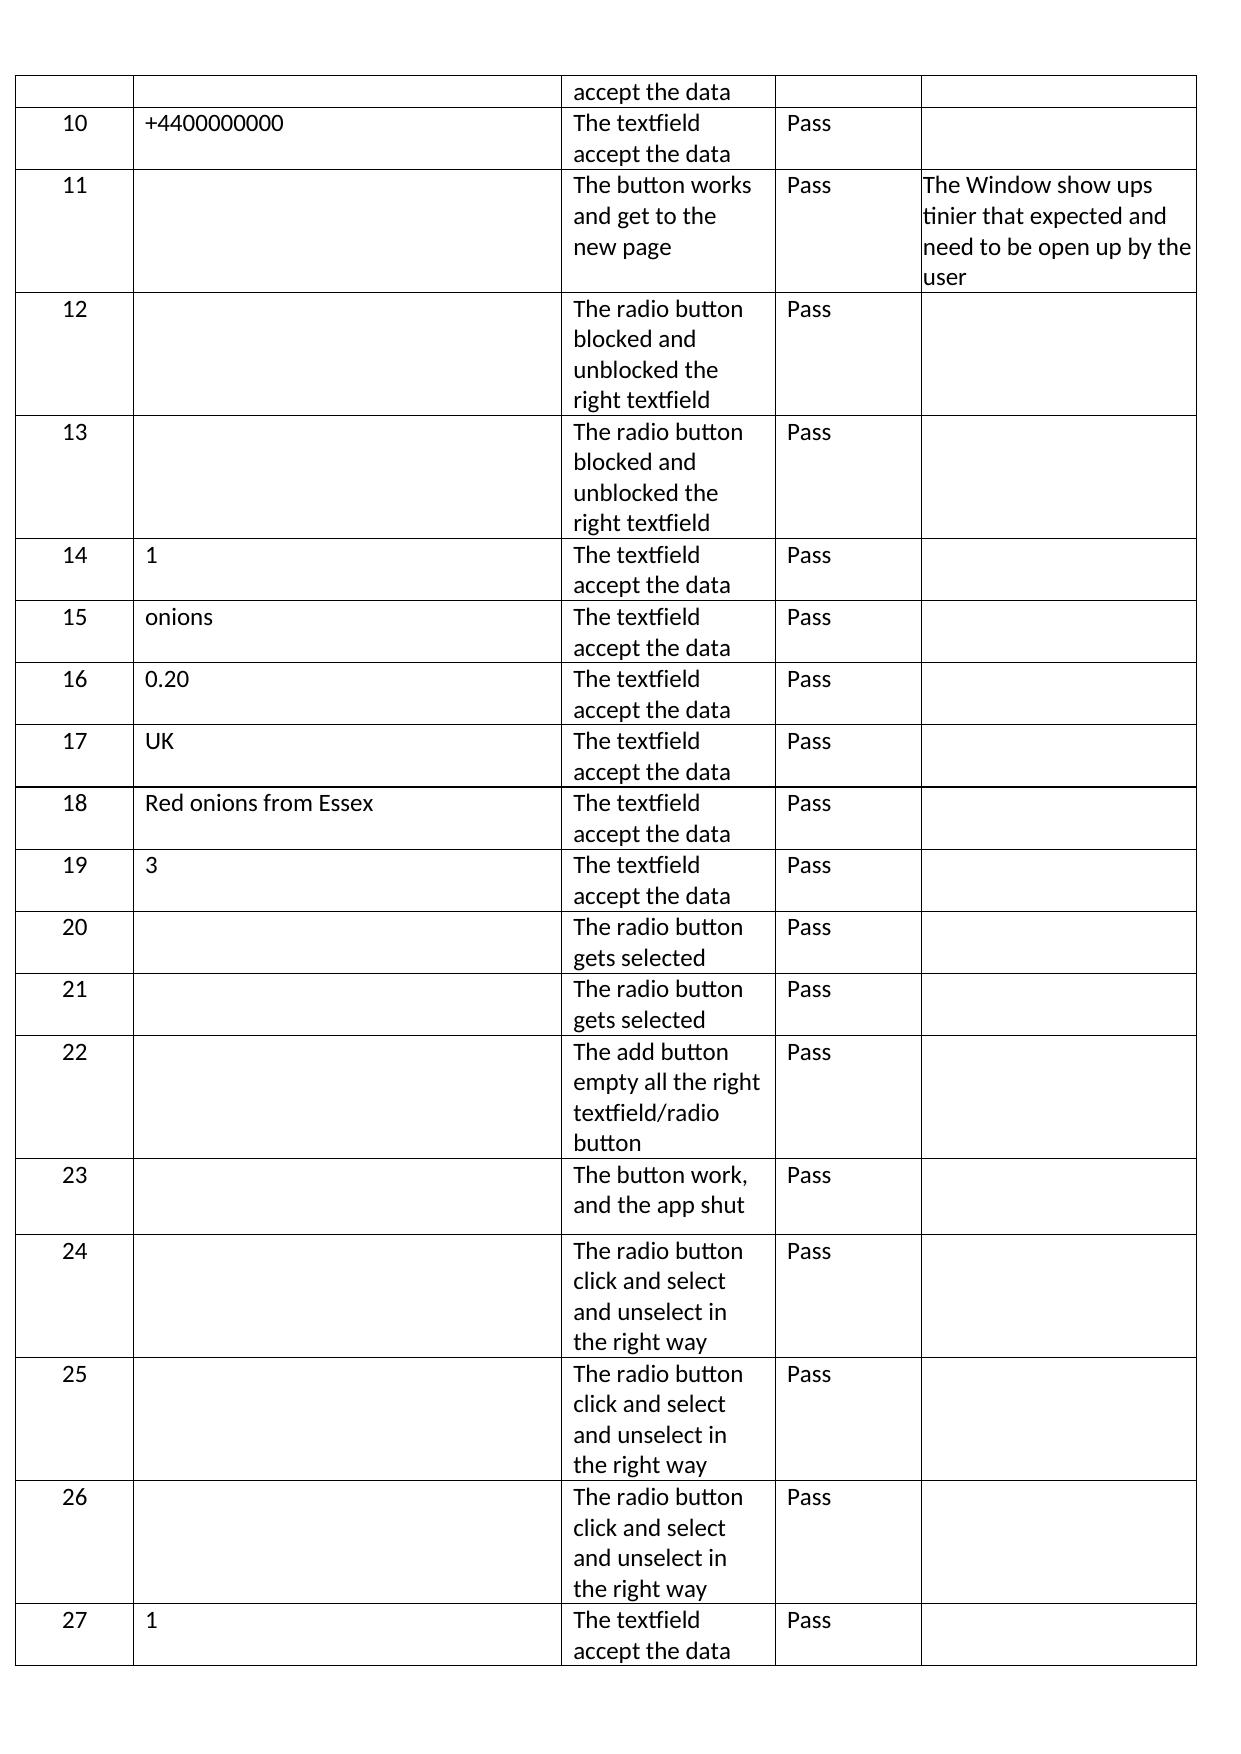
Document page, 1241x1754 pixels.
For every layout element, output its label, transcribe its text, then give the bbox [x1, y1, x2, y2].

table_cell The Window show ups tinier that expected and need to be open up by the user [922, 170, 1196, 292]
table_cell Pass [776, 725, 921, 786]
table_cell [922, 725, 1196, 786]
table_cell [134, 76, 561, 107]
table_cell [134, 293, 561, 415]
table_cell [922, 974, 1196, 1035]
table_cell onions [134, 601, 561, 662]
table_cell [134, 1358, 561, 1480]
table_cell Pass [776, 293, 921, 415]
table_cell [134, 170, 561, 292]
table_cell [922, 1235, 1196, 1357]
table_cell Pass [776, 539, 921, 600]
table_cell [922, 539, 1196, 600]
table_cell Pass [776, 108, 921, 169]
table_cell [922, 788, 1196, 848]
table_cell 1 [134, 1604, 561, 1665]
table_cell The add button empty all the right textfield/radio button [562, 1036, 775, 1158]
table_cell The radio button click and select and unselect in the right way [562, 1481, 775, 1603]
table_cell 10 [16, 108, 133, 169]
table_cell The textfield accept the data [562, 539, 775, 600]
table_cell 1 [134, 539, 561, 600]
table_cell 15 [16, 601, 133, 662]
table_cell The button works and get to the new page [562, 170, 775, 292]
table_cell 23 [16, 1159, 133, 1234]
table_cell [134, 974, 561, 1035]
table_cell The textfield accept the data [562, 108, 775, 169]
table_cell 3 [134, 850, 561, 911]
table_cell [922, 1358, 1196, 1480]
table_cell The radio button gets selected [562, 974, 775, 1035]
table_cell The textfield accept the data [562, 601, 775, 662]
table_cell [922, 663, 1196, 724]
table_cell [922, 1159, 1196, 1234]
table_cell [922, 601, 1196, 662]
table_cell Pass [776, 1036, 921, 1158]
table_cell The textfield accept the data [562, 1604, 775, 1665]
table_cell [922, 1036, 1196, 1158]
table_cell [134, 1481, 561, 1603]
table_cell 19 [16, 850, 133, 911]
table_cell [922, 293, 1196, 415]
table_cell Pass [776, 1481, 921, 1603]
table_cell Pass [776, 663, 921, 724]
table_cell [922, 850, 1196, 911]
table_cell Pass [776, 1604, 921, 1665]
table_cell 20 [16, 912, 133, 973]
table_cell The textfield accept the data [562, 663, 775, 724]
table_cell 27 [16, 1604, 133, 1665]
table_cell [134, 1235, 561, 1357]
table_cell 18 [16, 788, 133, 848]
table_cell 12 [16, 293, 133, 415]
table_cell 21 [16, 974, 133, 1035]
table_cell Pass [776, 416, 921, 538]
table_cell The radio button blocked and unblocked the right textfield [562, 416, 775, 538]
table_cell Pass [776, 1159, 921, 1234]
table_cell [134, 912, 561, 973]
table_cell 0.20 [134, 663, 561, 724]
table_cell The radio button gets selected [562, 912, 775, 973]
table_cell Pass [776, 788, 921, 848]
table_cell The radio button click and select and unselect in the right way [562, 1235, 775, 1357]
table_cell The textfield accept the data [562, 850, 775, 911]
table_cell The button work, and the app shut [562, 1159, 775, 1234]
table_cell 11 [16, 170, 133, 292]
table_cell [922, 912, 1196, 973]
table_cell Pass [776, 601, 921, 662]
table_cell 24 [16, 1235, 133, 1357]
table_cell [134, 1036, 561, 1158]
table_cell The radio button click and select and unselect in the right way [562, 1358, 775, 1480]
table_cell [776, 76, 921, 107]
table_cell accept the data [562, 76, 775, 107]
table_cell The textfield accept the data [562, 725, 775, 786]
table_cell The radio button blocked and unblocked the right textfield [562, 293, 775, 415]
table_cell 22 [16, 1036, 133, 1158]
table_cell Red onions from Essex [134, 788, 561, 848]
table_cell [922, 76, 1196, 107]
table_cell [134, 416, 561, 538]
table_cell Pass [776, 1358, 921, 1480]
table_cell Pass [776, 850, 921, 911]
table_cell Pass [776, 170, 921, 292]
table_cell Pass [776, 912, 921, 973]
table_cell 16 [16, 663, 133, 724]
table_cell Pass [776, 1235, 921, 1357]
table_cell UK [134, 725, 561, 786]
table_cell 26 [16, 1481, 133, 1603]
table_cell 17 [16, 725, 133, 786]
table_cell [922, 108, 1196, 169]
table_cell Pass [776, 974, 921, 1035]
table_cell [922, 416, 1196, 538]
table_cell 13 [16, 416, 133, 538]
table_cell [922, 1604, 1196, 1665]
table_cell 25 [16, 1358, 133, 1480]
table_cell [16, 76, 133, 107]
table_cell +4400000000 [134, 108, 561, 169]
table_cell [922, 1481, 1196, 1603]
table_cell The textfield accept the data [562, 788, 775, 848]
table_cell [134, 1159, 561, 1234]
table_cell 14 [16, 539, 133, 600]
